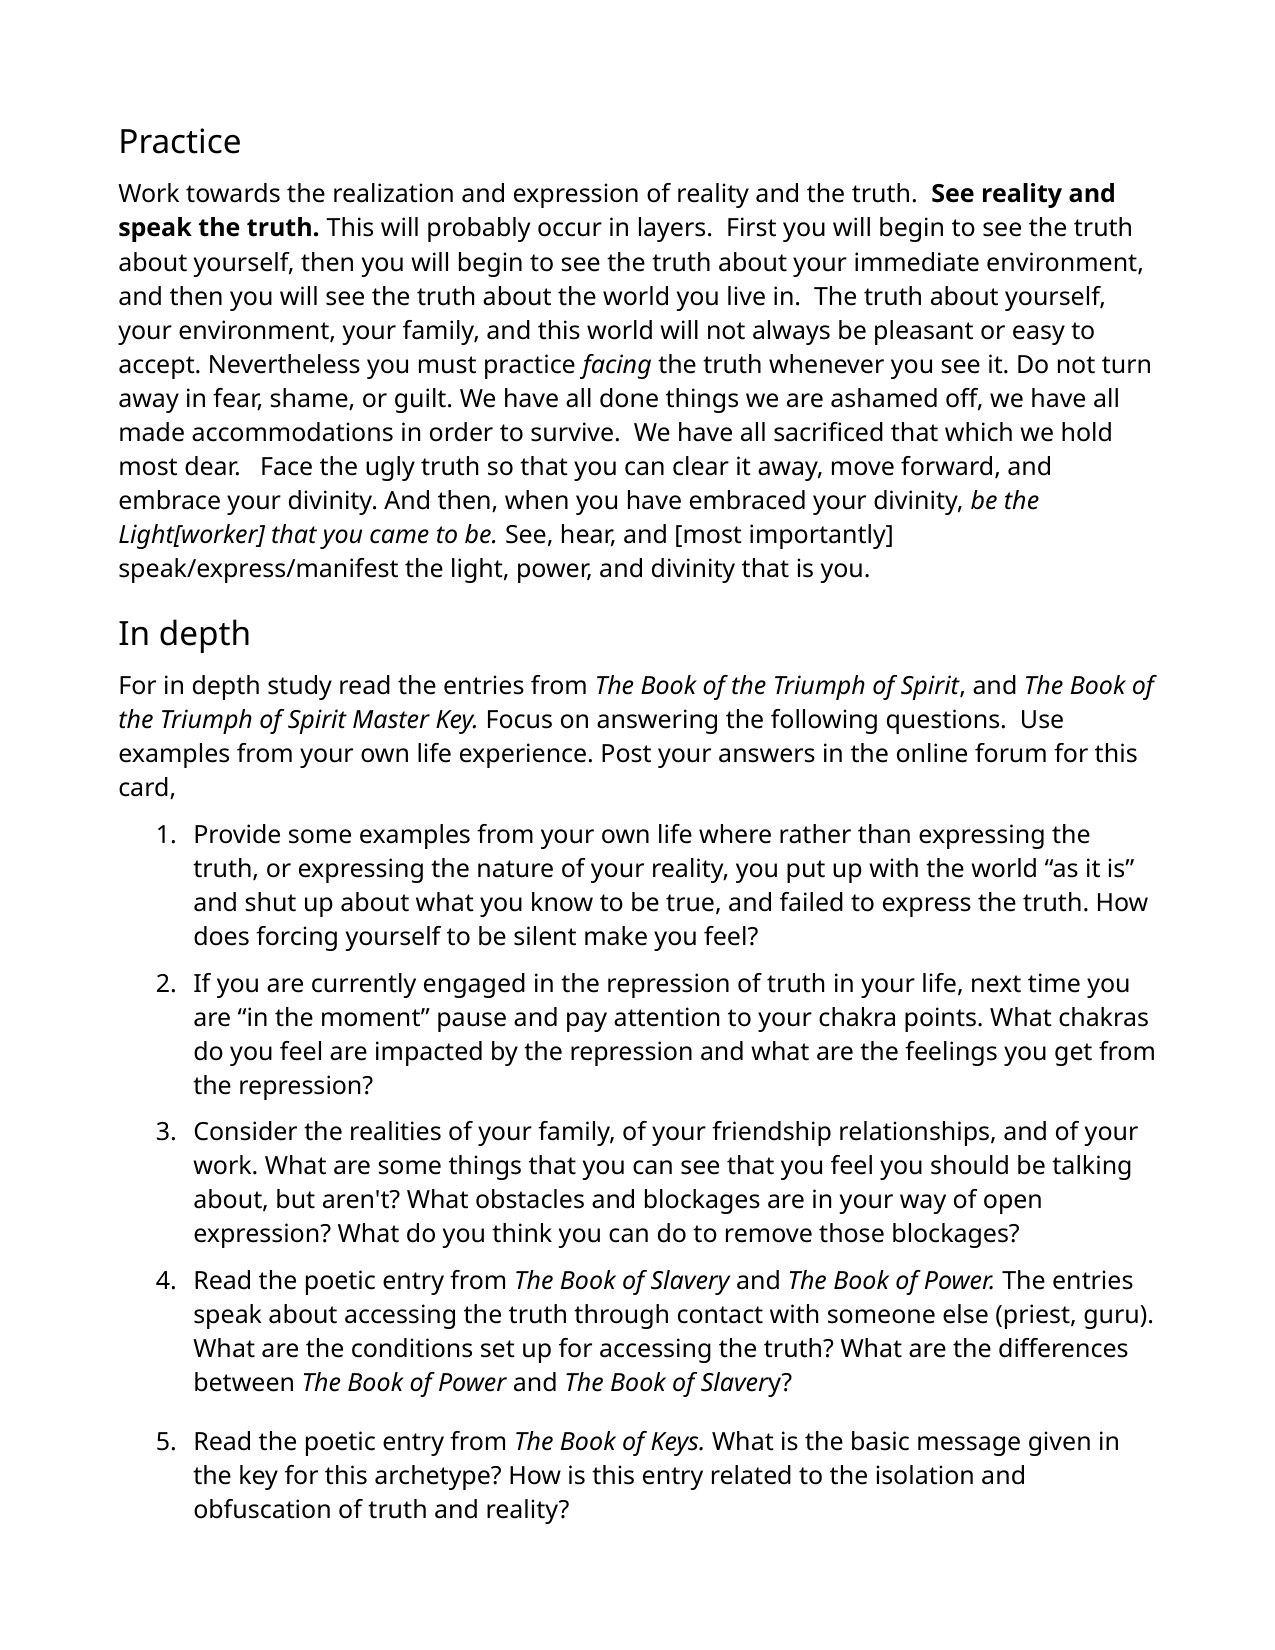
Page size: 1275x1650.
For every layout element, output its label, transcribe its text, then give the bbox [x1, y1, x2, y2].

list Consider the realities of your family, of your friendship relationships, and of your work. What are some things that you can see that you feel you should be talking about, but aren't? What obstacles and blockages are in your way of open expression? What do you think you can do to remove those blockages? [156, 1114, 1157, 1250]
list Read the poetic entry from The Book of Slavery and The Book of Power. The entries speak about accessing the truth through contact with someone else (priest, guru). What are the conditions set up for accessing the truth? What are the differences between The Book of Power and The Book of Slavery? [156, 1263, 1157, 1399]
subtitle In depth [118, 610, 1157, 655]
subtitle Practice [118, 118, 1157, 163]
list Read the poetic entry from The Book of Keys. What is the basic message given in the key for this archetype? How is this entry related to the isolation and obfuscation of truth and reality? [156, 1424, 1157, 1526]
text Work towards the realization and expression of reality and the truth. See reality and speak the truth. This will probably occur in layers. First you will begin to see the truth about yourself, then you will begin to see the truth about your immediate environment, and then you will see the truth about the world you live in. The truth about yourself, your environment, your family, and this world will not always be pleasant or easy to accept. Nevertheless you must practice facing the truth whenever you see it. Do not turn away in fear, shame, or guilt. We have all done things we are ashamed off, we have all made accommodations in order to survive. We have all sacrificed that which we hold most dear. Face the ugly truth so that you can clear it away, move forward, and embrace your divinity. And then, when you have embraced your divinity, be the Light[worker] that you came to be. See, hear, and [most importantly] speak/express/manifest the light, power, and divinity that is you. [118, 176, 1157, 585]
list Provide some examples from your own life where rather than expressing the truth, or expressing the nature of your reality, you put up with the world “as it is” and shut up about what you know to be true, and failed to express the truth. How does forcing yourself to be silent make you feel? [156, 816, 1157, 953]
text For in depth study read the entries from The Book of the Triumph of Spirit, and The Book of the Triumph of Spirit Master Key. Focus on answering the following questions. Use examples from your own life experience. Post your answers in the online forum for this card, [118, 668, 1157, 804]
list If you are currently engaged in the repression of truth in your life, next time you are “in the moment” pause and pay attention to your chakra points. What chakras do you feel are impacted by the repression and what are the feelings you get from the repression? [156, 965, 1157, 1101]
